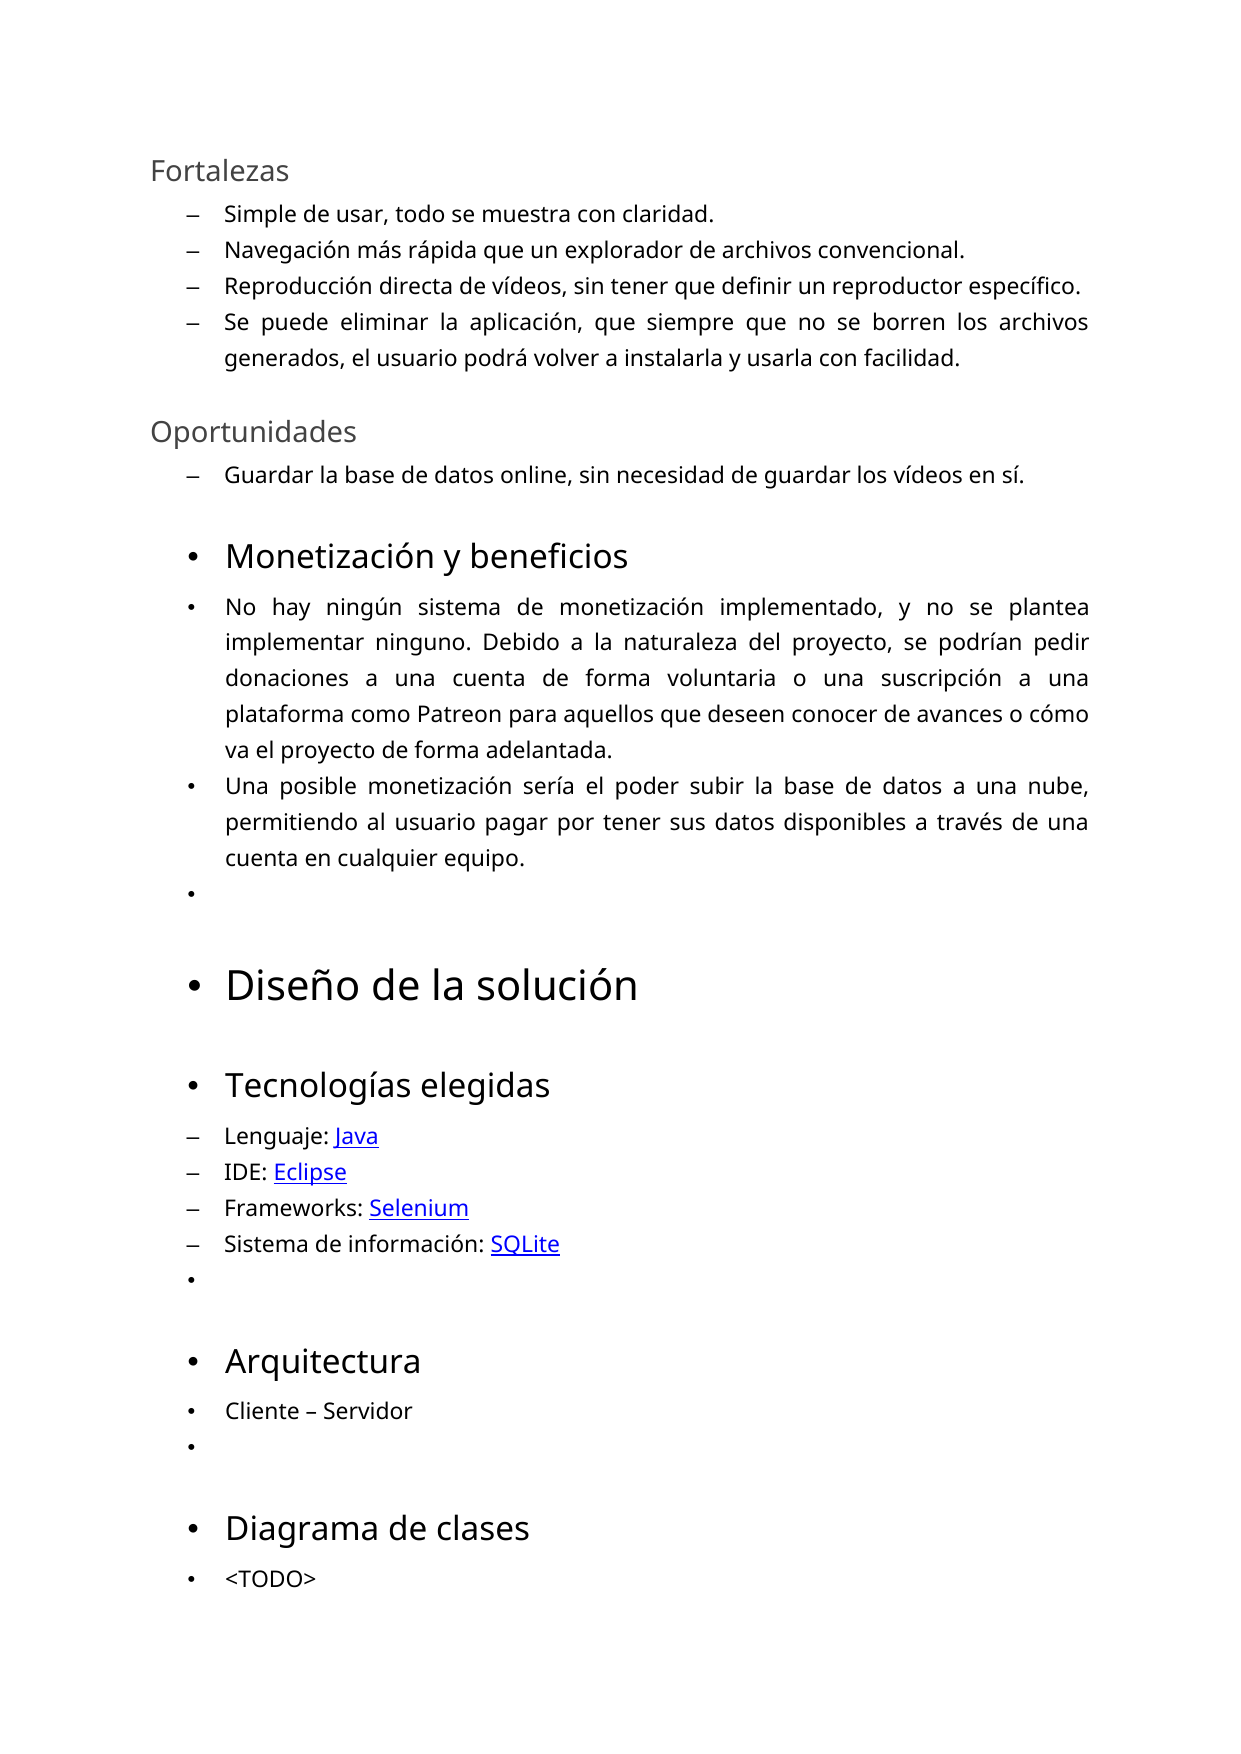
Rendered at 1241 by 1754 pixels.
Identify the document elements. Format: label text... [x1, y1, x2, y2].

list Diagrama de clases [187, 1505, 1090, 1550]
list Arquitectura [187, 1337, 1090, 1383]
list Sistema de información: SQLite [186, 1228, 1090, 1259]
list Diseño de la solución [187, 956, 1090, 1012]
text Fortalezas [150, 150, 1090, 190]
list Frameworks: Selenium [186, 1192, 1090, 1223]
list IDE: Eclipse [186, 1156, 1090, 1187]
list Reproducción directa de vídeos, sin tener que definir un reproductor específico. [186, 270, 1090, 301]
list Simple de usar, todo se muestra con claridad. [186, 198, 1090, 229]
list Una posible monetización sería el poder subir la base de datos a una nube, permitiendo al usuario pagar por tener sus datos disponibles a través de una cuenta en cualquier equipo. [187, 770, 1090, 873]
list Monetización y beneficios [187, 532, 1090, 578]
list No hay ningún sistema de monetización implementado, y no se plantea implementar ninguno. Debido a la naturaleza del proyecto, se podrían pedir donaciones a una cuenta de forma voluntaria o una suscripción a una plataforma como Patreon para aquellos que deseen conocer de avances o cómo va el proyecto de forma adelantada. [187, 590, 1090, 765]
list Tecnologías elegidas [187, 1062, 1090, 1108]
list Lenguaje: Java [186, 1120, 1090, 1151]
list Cliente – Servidor [187, 1395, 1090, 1427]
list <TODO> [187, 1563, 1090, 1594]
list Navegación más rápida que un explorador de archivos convencional. [186, 234, 1090, 265]
list Guardar la base de datos online, sin necesidad de guardar los vídeos en sí. [186, 459, 1090, 490]
text Oportunidades [150, 411, 1090, 451]
list Se puede eliminar la aplicación, que siempre que no se borren los archivos generados, el usuario podrá volver a instalarla y usarla con facilidad. [186, 306, 1090, 373]
